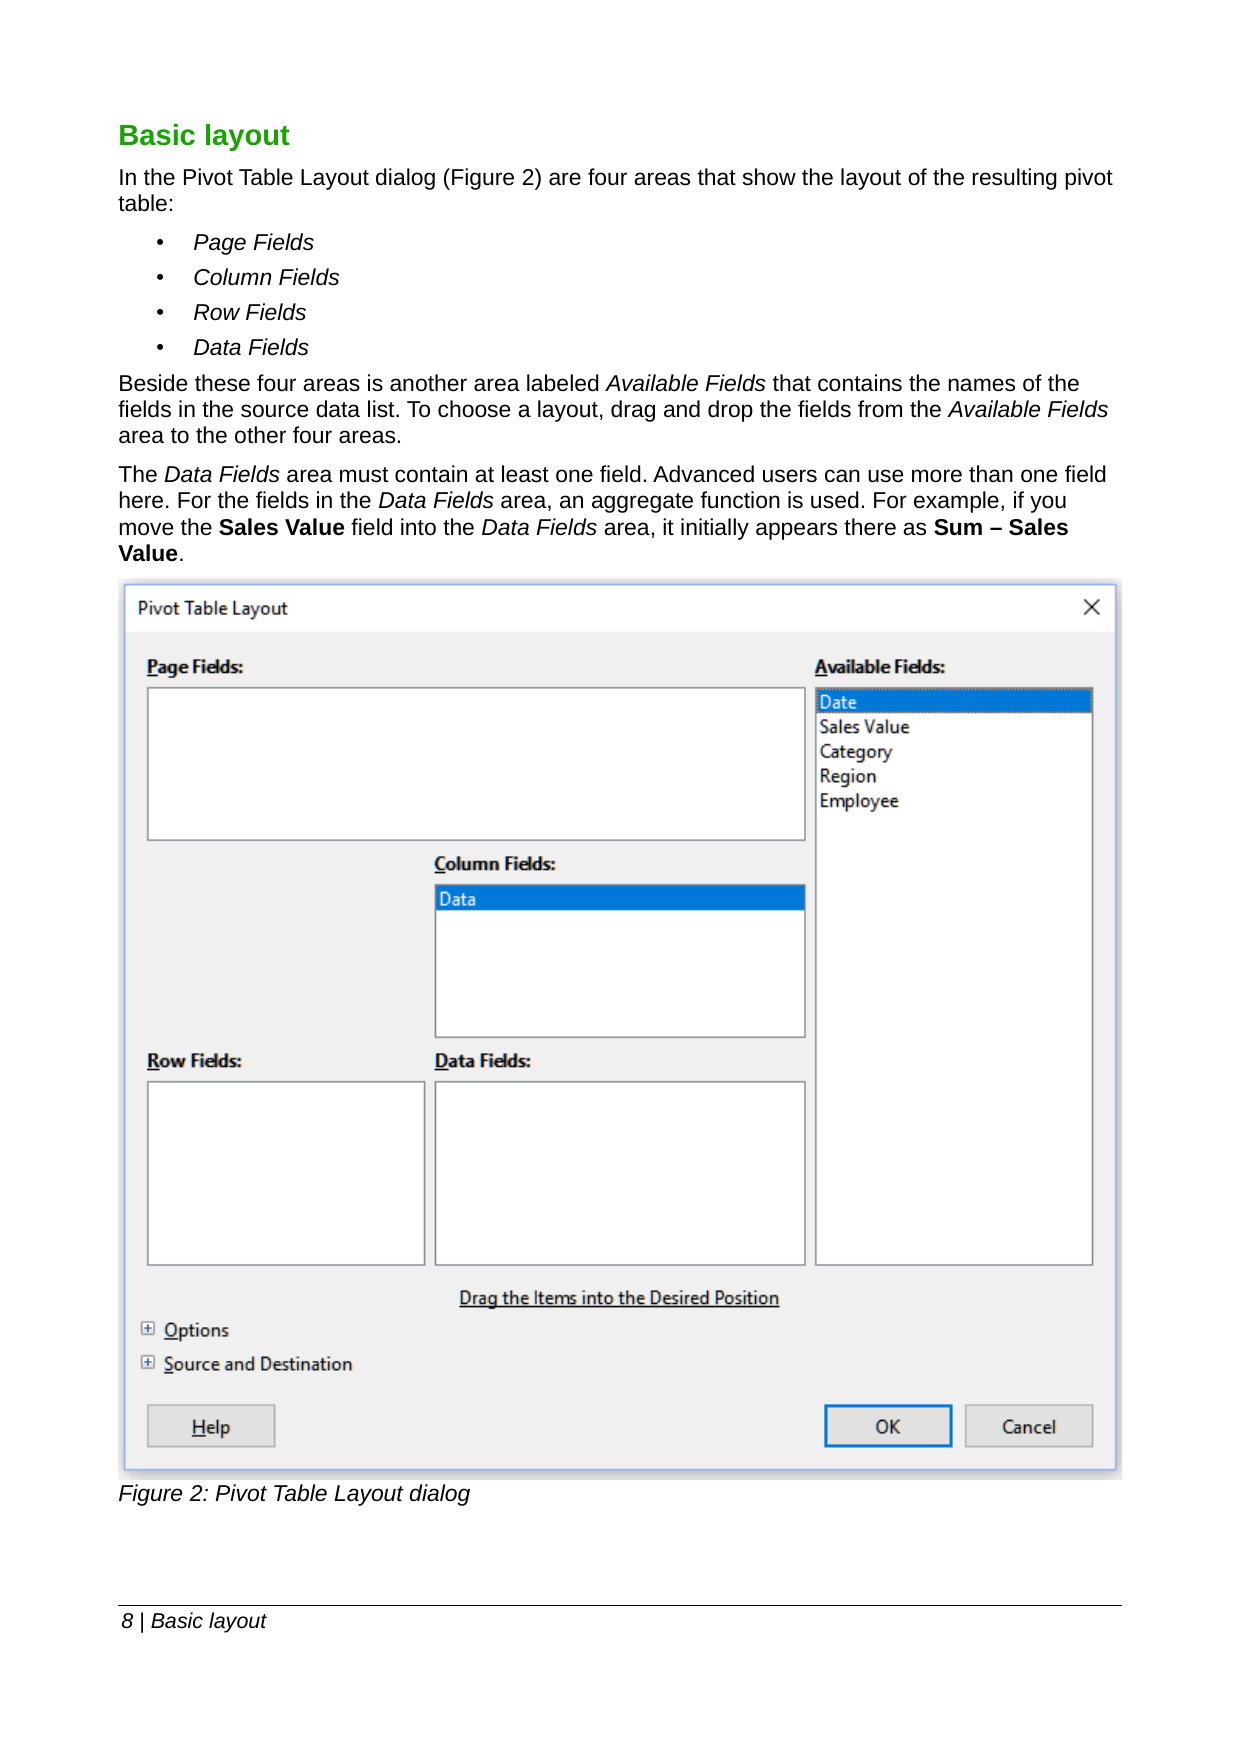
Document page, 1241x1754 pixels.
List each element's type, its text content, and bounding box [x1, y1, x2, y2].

list In the Pivot Table Layout dialog (Figure 2) are four areas that show the layout of the resulting pivot table: [118, 163, 1122, 216]
subtitle Basic layout [118, 118, 1122, 152]
list Page Fields [156, 229, 1122, 255]
list Column Fields [156, 264, 1122, 290]
list Row Fields [156, 299, 1122, 325]
text The Data Fields area must contain at least one field. Advanced users can use more than one field here. For the fields in the Data Fields area, an aggregate function is used. For example, if you move the Sales Value field into the Data Fields area, it initially appears there as Sum – Sales Value. [118, 461, 1122, 566]
picture [118, 578, 1123, 1480]
text Beside these four areas is another area labeled Available Fields that contains the names of the fields in the source data list. To choose a layout, drag and drop the fields from the Available Fields area to the other four areas. [118, 369, 1122, 448]
list Data Fields [156, 334, 1122, 361]
text Figure 2: Pivot Table Layout dialog [118, 1480, 1122, 1506]
